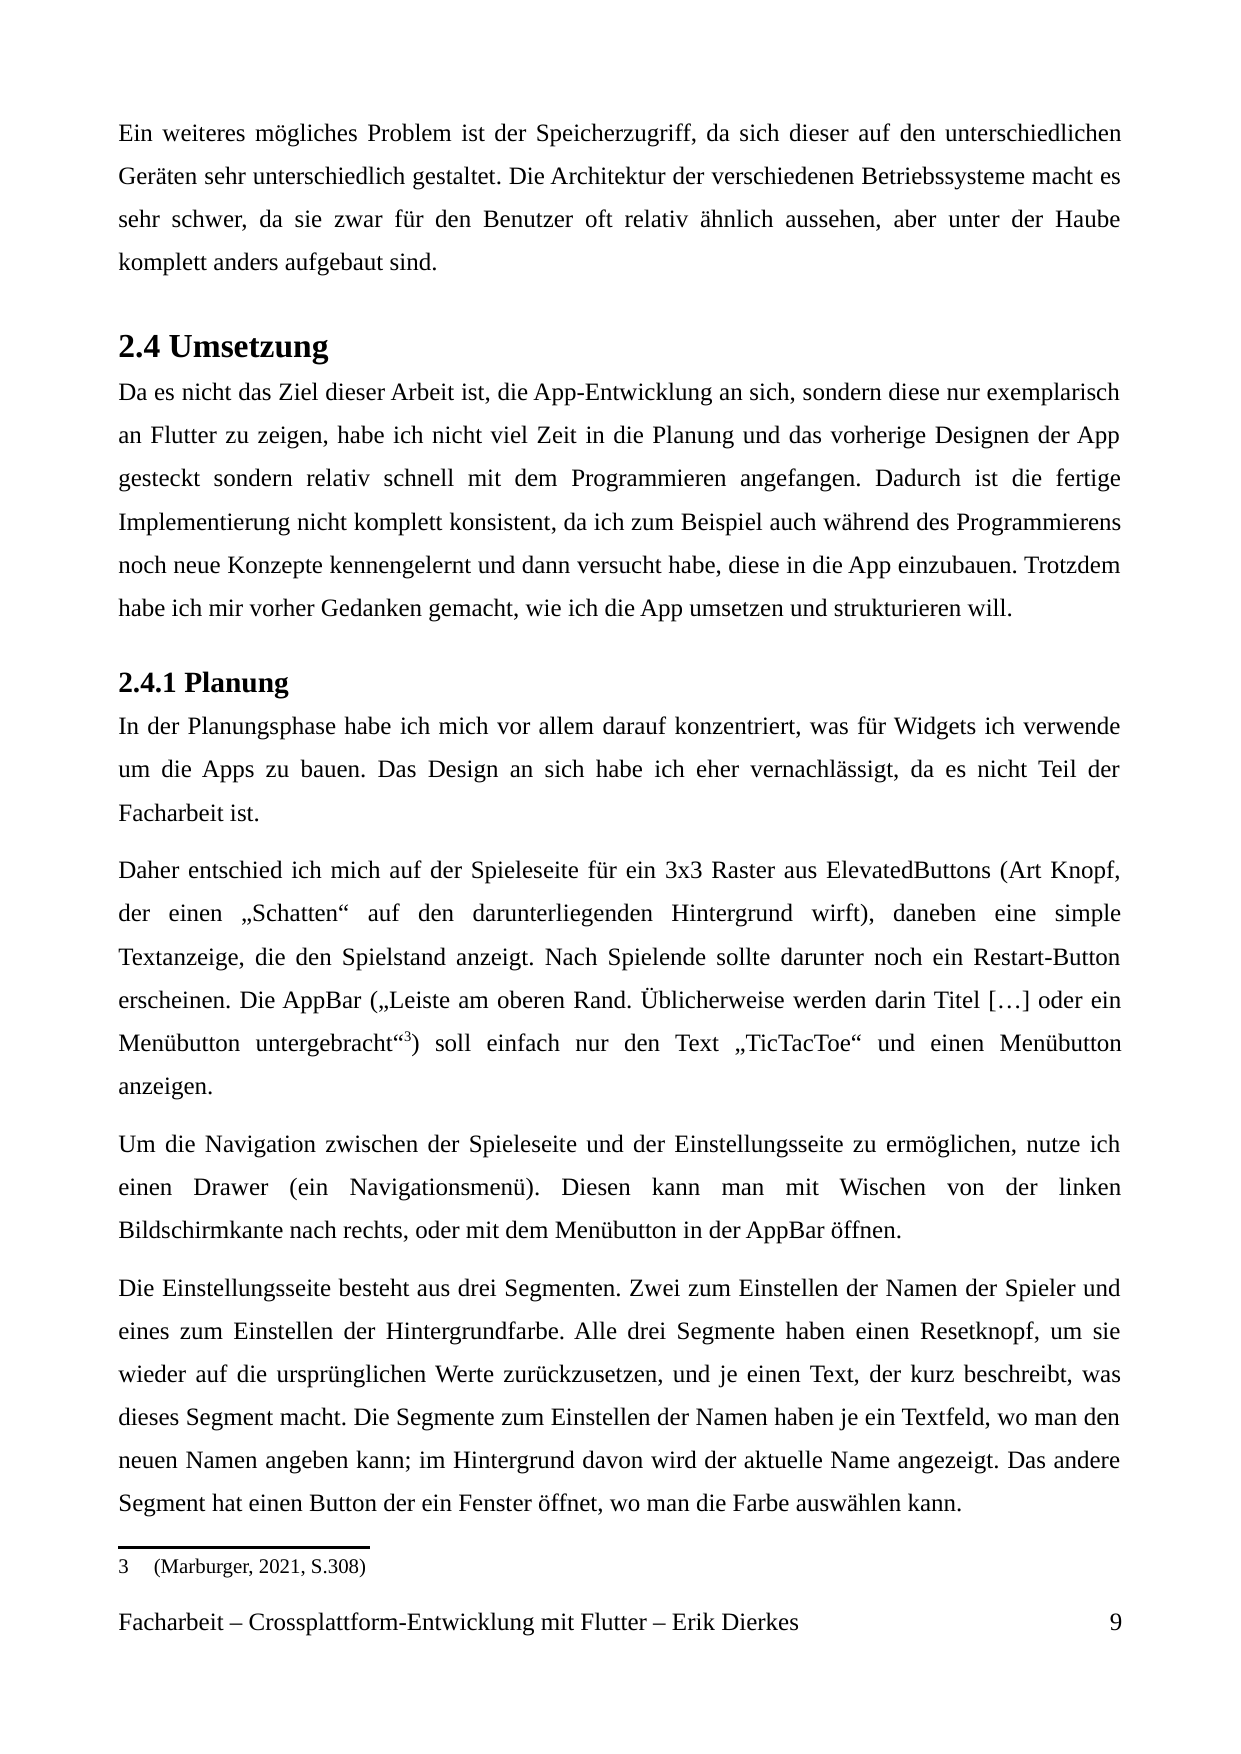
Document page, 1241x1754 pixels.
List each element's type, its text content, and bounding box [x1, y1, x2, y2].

text Um die Navigation zwischen der Spieleseite und der Einstellungsseite zu ermöglichen, nutze ich einen Drawer (ein Navigationsmenü). Diesen kann man mit Wischen von der linken Bildschirmkante nach rechts, oder mit dem Menübutton in der AppBar öffnen. [118, 1129, 1122, 1244]
text In der Planungsphase habe ich mich vor allem darauf konzentriert, was für Widgets ich verwende um die Apps zu bauen. Das Design an sich habe ich eher vernachlässigt, da es nicht Teil der Facharbeit ist. [118, 711, 1122, 826]
text Daher entschied ich mich auf der Spieleseite für ein 3x3 Raster aus ElevatedButtons (Art Knopf, der einen „Schatten“ auf den darunterliegenden Hintergrund wirft), daneben eine simple Textanzeige, die den Spielstand anzeigt. Nach Spielende sollte darunter noch ein Restart-Button erscheinen. Die AppBar („Leiste am oberen Rand. Üblicherweise werden darin Titel […] oder ein Menübutton untergebracht“) soll einfach nur den Text „TicTacToe“ und einen Menübutton anzeigen. [118, 855, 1122, 1100]
text Die Einstellungsseite besteht aus drei Segmenten. Zwei zum Einstellen der Namen der Spieler und eines zum Einstellen der Hintergrundfarbe. Alle drei Segmente haben einen Resetknopf, um sie wieder auf die ursprünglichen Werte zurückzusetzen, und je einen Text, der kurz beschreibt, was dieses Segment macht. Die Segmente zum Einstellen der Namen haben je ein Textfeld, wo man den neuen Namen angeben kann; im Hintergrund davon wird der aktuelle Name angezeigt. Das andere Segment hat einen Button der ein Fenster öffnet, wo man die Farbe auswählen kann. [118, 1273, 1122, 1517]
subtitle 2.4.1 Planung [118, 665, 1122, 699]
text Ein weiteres mögliches Problem ist der Speicherzugriff, da sich dieser auf den unterschiedlichen Geräten sehr unterschiedlich gestaltet. Die Architektur der verschiedenen Betriebssysteme macht es sehr schwer, da sie zwar für den Benutzer oft relativ ähnlich aussehen, aber unter der Haube komplett anders aufgebaut sind. [118, 118, 1122, 276]
text Da es nicht das Ziel dieser Arbeit ist, die App-Entwicklung an sich, sondern diese nur exemplarisch an Flutter zu zeigen, habe ich nicht viel Zeit in die Planung und das vorherige Designen der App gesteckt sondern relativ schnell mit dem Programmieren angefangen. Dadurch ist die fertige Implementierung nicht komplett konsistent, da ich zum Beispiel auch während des Programmierens noch neue Konzepte kennengelernt und dann versucht habe, diese in die App einzubauen. Trotzdem habe ich mir vorher Gedanken gemacht, wie ich die App umsetzen und strukturieren will. [118, 377, 1122, 622]
subtitle 2.4 Umsetzung [118, 326, 1122, 365]
text (Marburger, 2021, S.308) [118, 1553, 1122, 1578]
